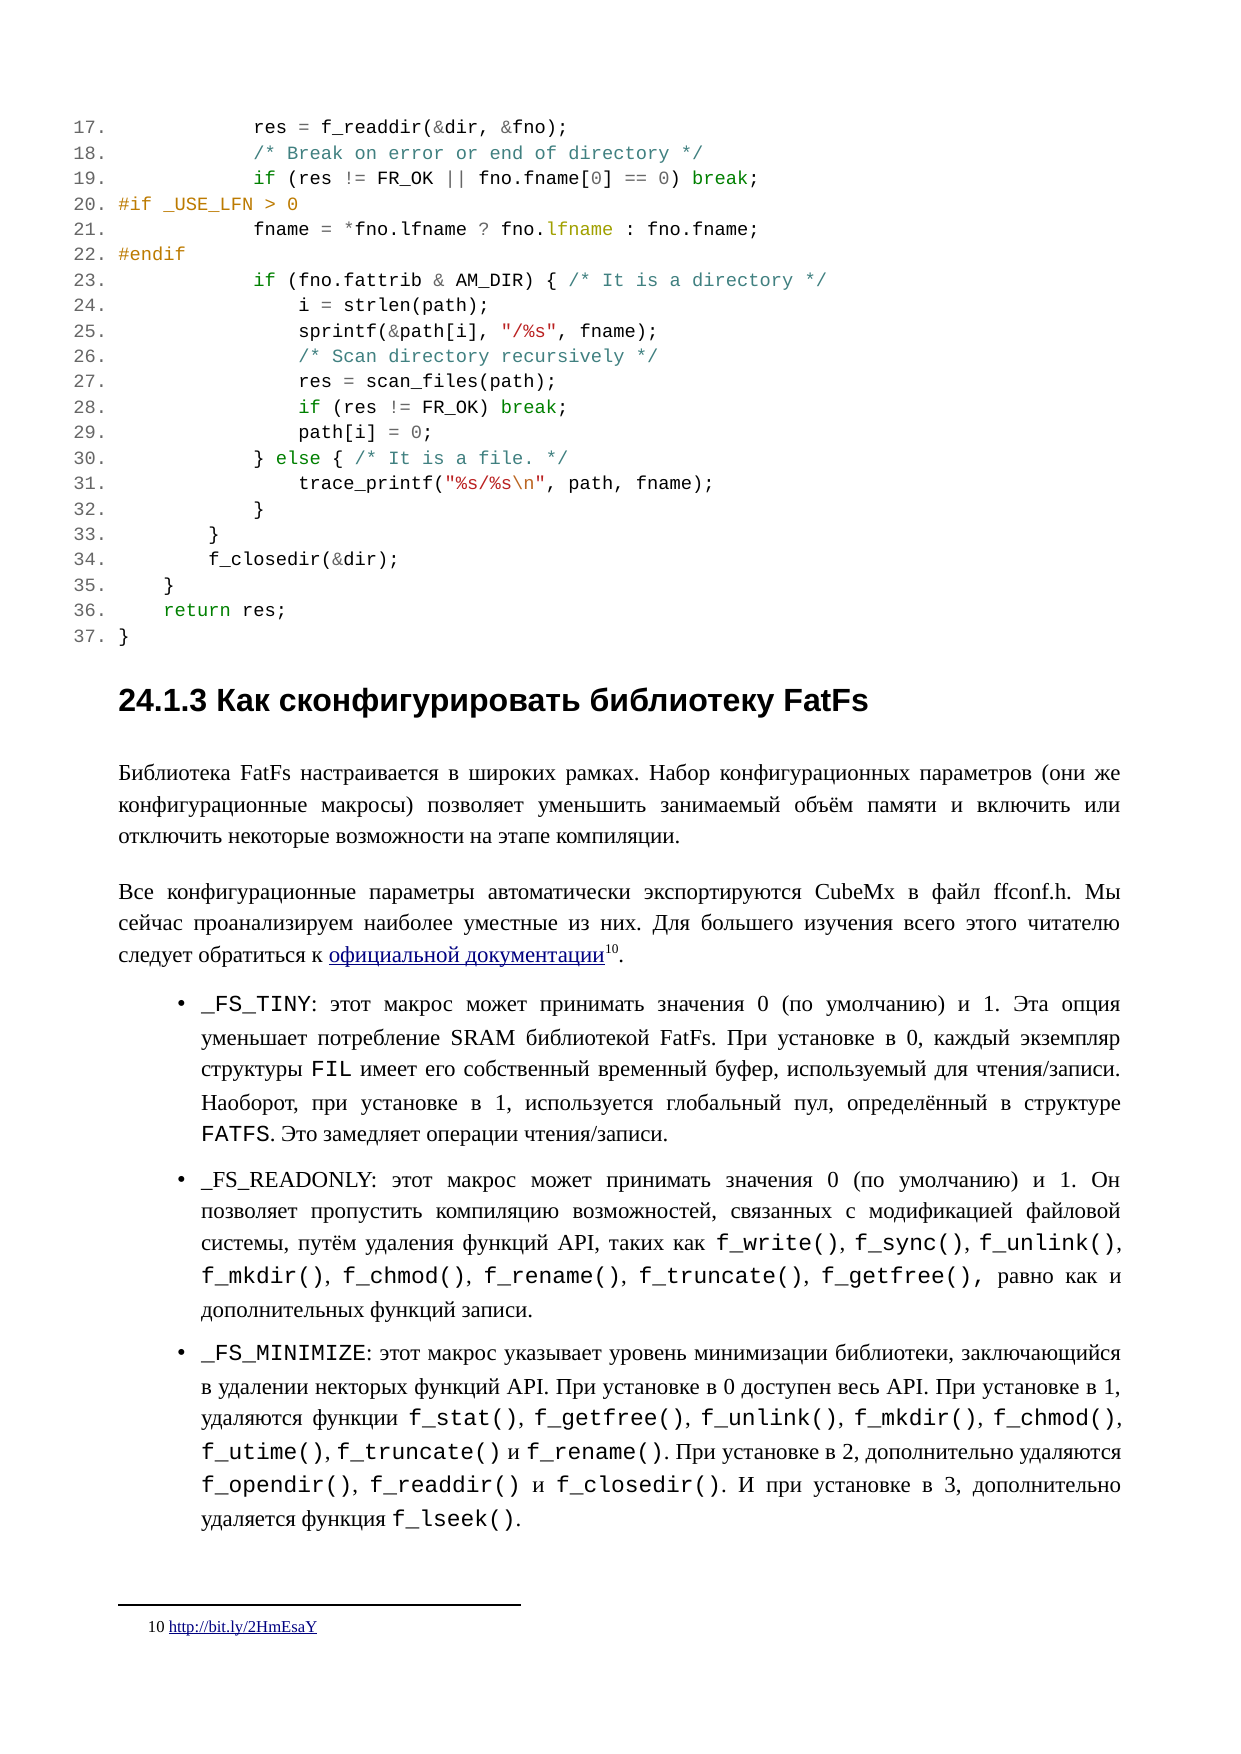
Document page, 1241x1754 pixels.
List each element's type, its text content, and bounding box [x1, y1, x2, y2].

list return res; [118, 601, 1122, 622]
text Библиотека FatFs настраивается в широких рамках. Набор конфигурационных параметров (они же конфигурационные макросы) позволяет уменьшить занимаемый объём памяти и включить или отключить некоторые возможности на этапе компиляции. [118, 759, 1122, 849]
subtitle 24.1.3 Как сконфигурировать библиотеку FatFs [118, 681, 1122, 718]
list _FS_TINY: этот макрос может принимать значения 0 (по умолчанию) и 1. Эта опция уменьшает потребление SRAM библиотекой FatFs. При установке в 0, каждый экземпляр структуры FIL имеет его собственный временный буфер, используемый для чтения/записи. Наоборот, при установке в 1, используется глобальный пул, определённый в структуре FATFS. Это замедляет операции чтения/записи. [177, 990, 1122, 1148]
list _FS_MINIMIZE: этот макрос указывает уровень минимизации библиотеки, заключающийся в удалении некторых функций API. При установке в 0 доступен весь API. При установке в 1, удаляются функции f_stat(), f_getfree(), f_unlink(), f_mkdir(), f_chmod(), f_utime(), f_truncate() и f_rename(). При установке в 2, дополнительно удаляются f_opendir(), f_readdir() и f_closedir(). И при установке в 3, дополнительно удаляется функция f_lseek(). [177, 1339, 1122, 1533]
list if (fno.fattrib & AM_DIR) { /* It is a directory */ [118, 271, 1122, 292]
list res = scan_files(path); [118, 372, 1122, 393]
list /* Break on error or end of directory */ [118, 143, 1122, 165]
list /* Scan directory recursively */ [118, 347, 1122, 368]
list fname = *fno.lfname ? fno.lfname : fno.fname; [118, 220, 1122, 241]
list i = strlen(path); [118, 296, 1122, 317]
list #if _USE_LFN > 0 [118, 194, 1122, 216]
list trace_printf("%s/%s\n", path, fname); [118, 474, 1122, 495]
list f_closedir(&dir); [118, 550, 1122, 571]
list if (res != FR_OK) break; [118, 398, 1122, 419]
list if (res != FR_OK || fno.fname[0] == 0) break; [118, 169, 1122, 190]
list res = f_readdir(&dir, &fno); [118, 118, 1122, 139]
list } [118, 576, 1122, 597]
text Все конфигурационные параметры автоматически экспортируются CubeMx в файл ffconf.h. Мы сейчас проанализируем наиболее уместные из них. Для большего изучения всего этого читателю следует обратиться к официальной документации. [118, 878, 1122, 967]
list sprintf(&path[i], "/%s", fname); [118, 321, 1122, 343]
list } [118, 499, 1122, 521]
text http://bit.ly/2HmEsaY [118, 1617, 1122, 1636]
list #endif [118, 245, 1122, 266]
list } else { /* It is a file. */ [118, 448, 1122, 470]
list } [118, 525, 1122, 546]
list _FS_READONLY: этот макрос может принимать значения 0 (по умолчанию) и 1. Он позволяет пропустить компиляцию возможностей, связанных с модификацией файловой системы, путём удаления функций API, таких как f_write(), f_sync(), f_unlink(), f_mkdir(), f_chmod(), f_rename(), f_truncate(), f_getfree(), равно как и дополнительных функций записи. [177, 1166, 1122, 1322]
list } [118, 626, 1122, 648]
list path[i] = 0; [118, 423, 1122, 444]
